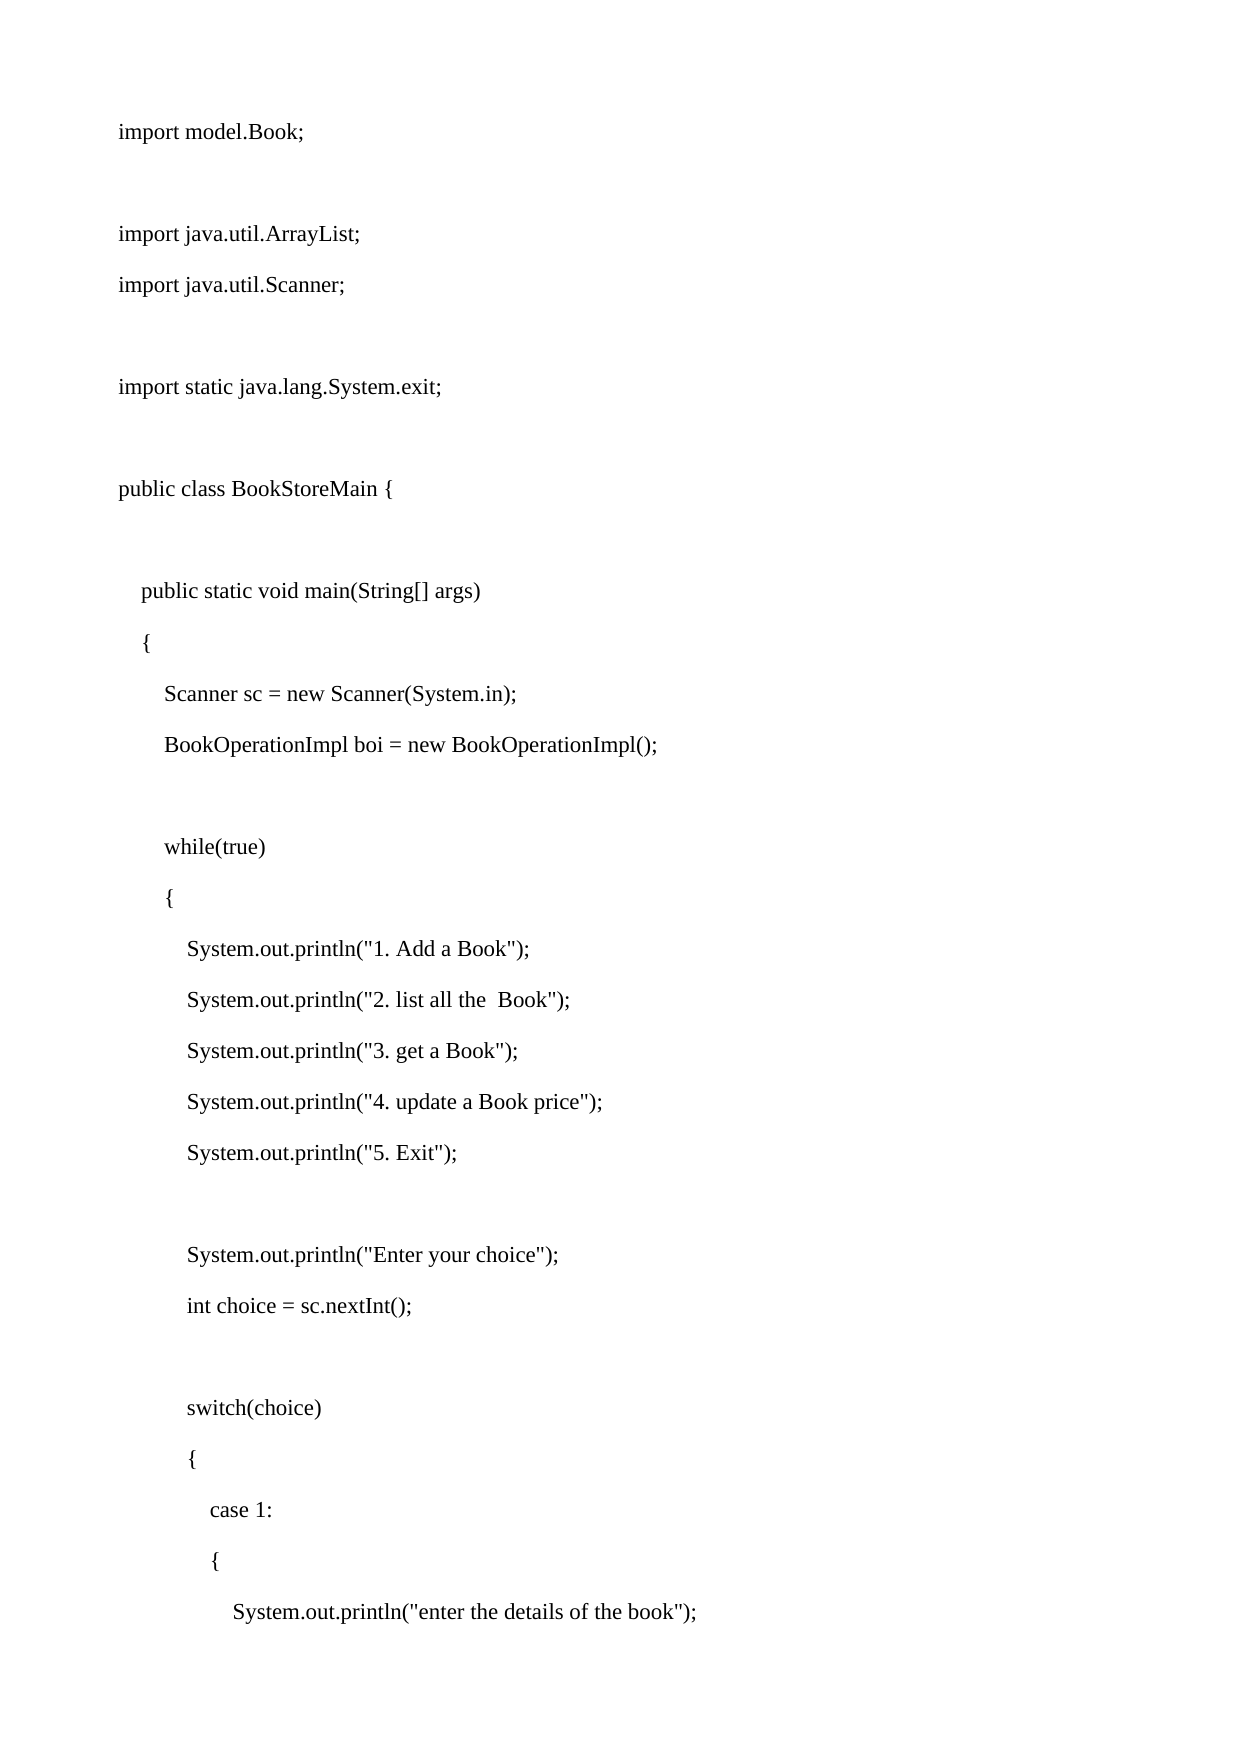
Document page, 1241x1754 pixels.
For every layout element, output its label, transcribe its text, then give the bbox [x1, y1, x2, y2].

text { [118, 628, 1122, 655]
text public class BookStoreMain { [118, 475, 1122, 502]
text case 1: [118, 1496, 1122, 1523]
text { [118, 884, 1122, 910]
text Scanner sc = new Scanner(System.in); [118, 679, 1122, 706]
text System.out.println("5. Exit"); [118, 1139, 1122, 1165]
text System.out.println("Enter your choice"); [118, 1241, 1122, 1267]
text System.out.println("4. update a Book price"); [118, 1088, 1122, 1114]
text { [118, 1445, 1122, 1472]
text { [118, 1547, 1122, 1574]
text import static java.lang.System.exit; [118, 373, 1122, 400]
text System.out.println("1. Add a Book"); [118, 935, 1122, 961]
text switch(choice) [118, 1394, 1122, 1421]
text System.out.println("3. get a Book"); [118, 1037, 1122, 1063]
text import java.util.ArrayList; [118, 220, 1122, 247]
text BookOperationImpl boi = new BookOperationImpl(); [118, 731, 1122, 757]
text import model.Book; [118, 118, 1122, 144]
text System.out.println("enter the details of the book"); [118, 1598, 1122, 1625]
text import java.util.Scanner; [118, 271, 1122, 298]
text System.out.println("2. list all the Book"); [118, 986, 1122, 1012]
text while(true) [118, 833, 1122, 859]
text public static void main(String[] args) [118, 577, 1122, 604]
text int choice = sc.nextInt(); [118, 1292, 1122, 1318]
